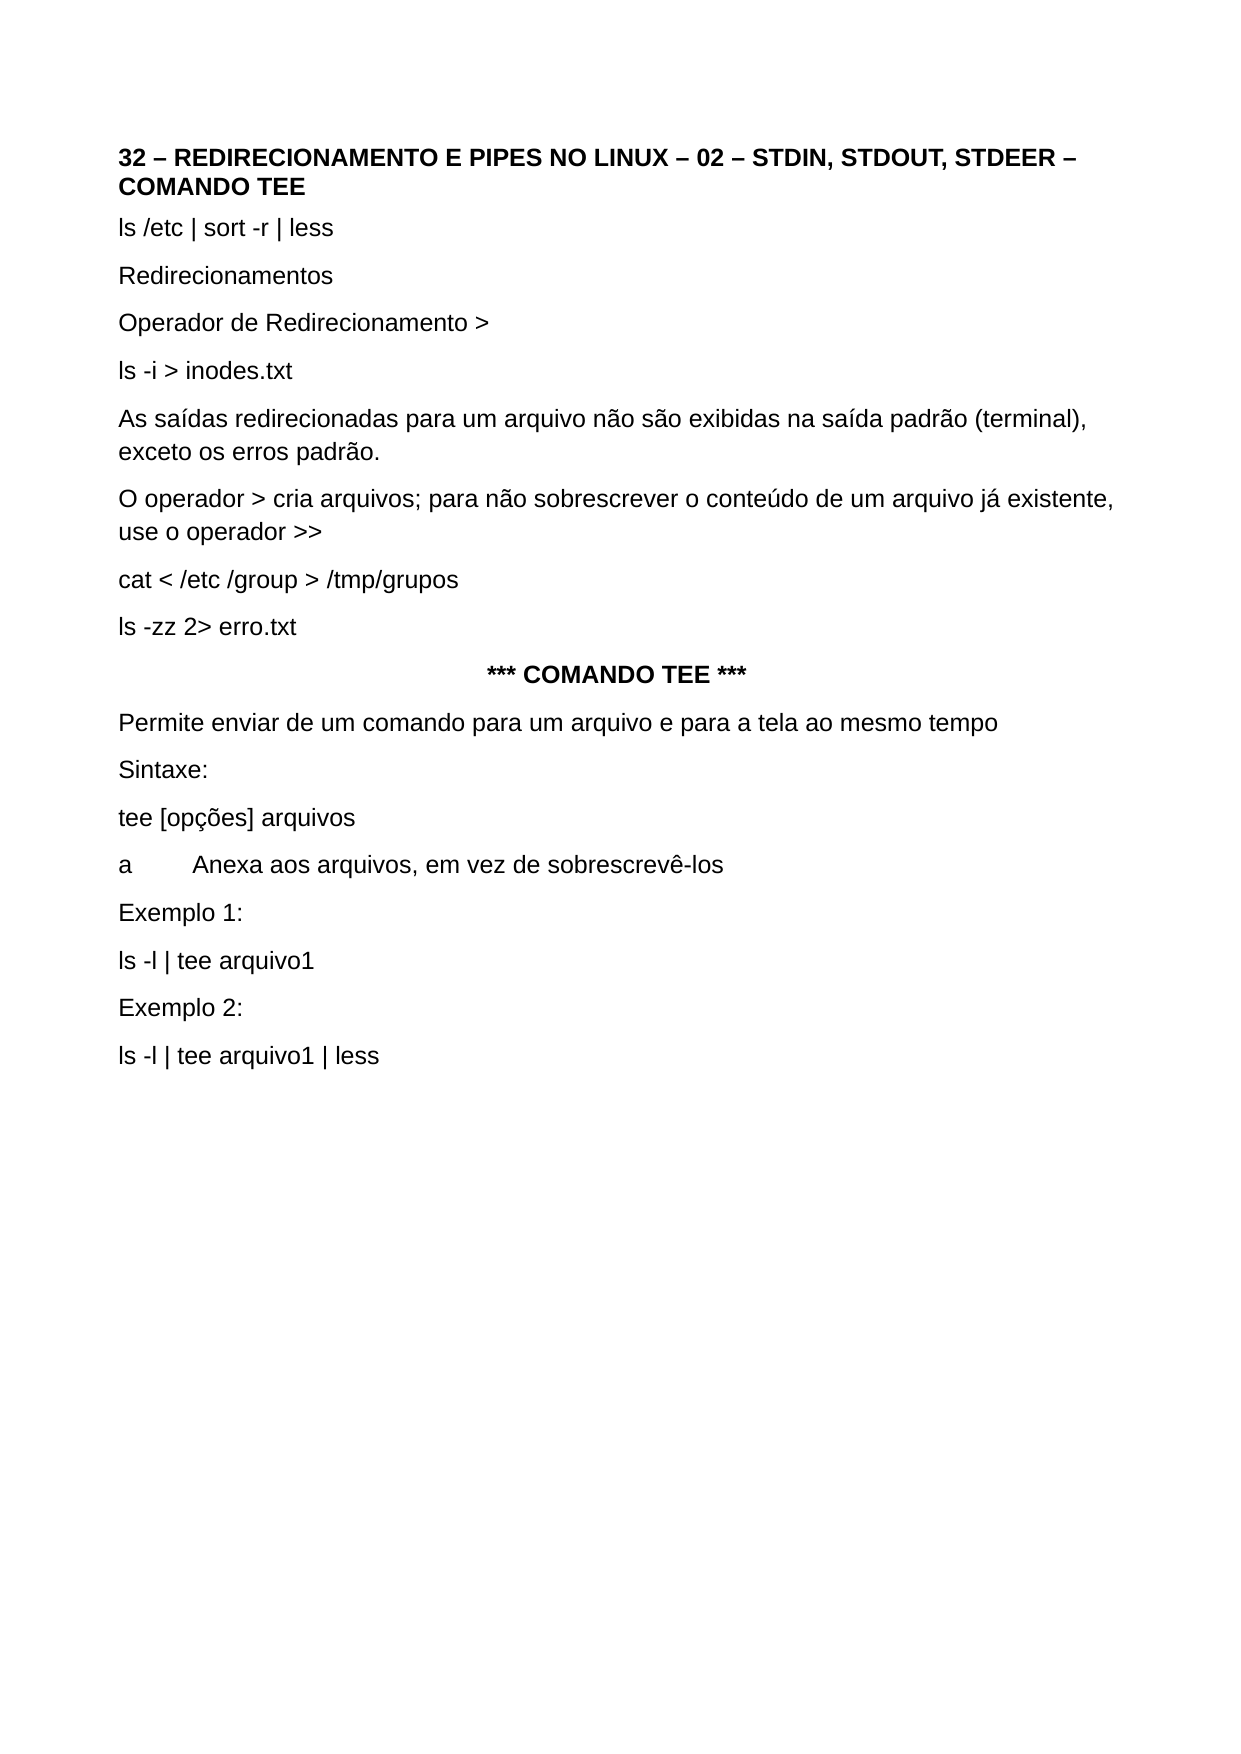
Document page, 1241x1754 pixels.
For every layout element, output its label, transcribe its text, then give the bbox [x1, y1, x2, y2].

text tee [opções] arquivos [118, 803, 1122, 832]
text Exemplo 1: [118, 898, 1122, 927]
text As saídas redirecionadas para um arquivo não são exibidas na saída padrão (terminal), exceto os erros padrão. [118, 403, 1122, 465]
text Redirecionamentos [118, 261, 1122, 289]
text ls -l | tee arquivo1 | less [118, 1041, 1122, 1069]
text O operador > cria arquivos; para não sobrescrever o conteúdo de um arquivo já existente, use o operador >> [118, 484, 1122, 546]
text a Anexa aos arquivos, em vez de sobrescrevê-los [118, 850, 1122, 879]
text Operador de Redirecionamento > [118, 308, 1122, 337]
text cat < /etc /group > /tmp/grupos [118, 565, 1122, 593]
text ls -l | tee arquivo1 [118, 946, 1122, 974]
text Sintaxe: [118, 755, 1122, 784]
text ls -zz 2> erro.txt [118, 612, 1122, 641]
subtitle 32 – REDIRECIONAMENTO E PIPES NO LINUX – 02 – STDIN, STDOUT, STDEER – COMANDO TEE [118, 143, 1122, 201]
text Permite enviar de um comando para um arquivo e para a tela ao mesmo tempo [118, 708, 1122, 736]
text ls -i > inodes.txt [118, 356, 1122, 385]
text *** COMANDO TEE *** [118, 660, 1122, 689]
text ls /etc | sort -r | less [118, 213, 1122, 242]
text Exemplo 2: [118, 993, 1122, 1022]
